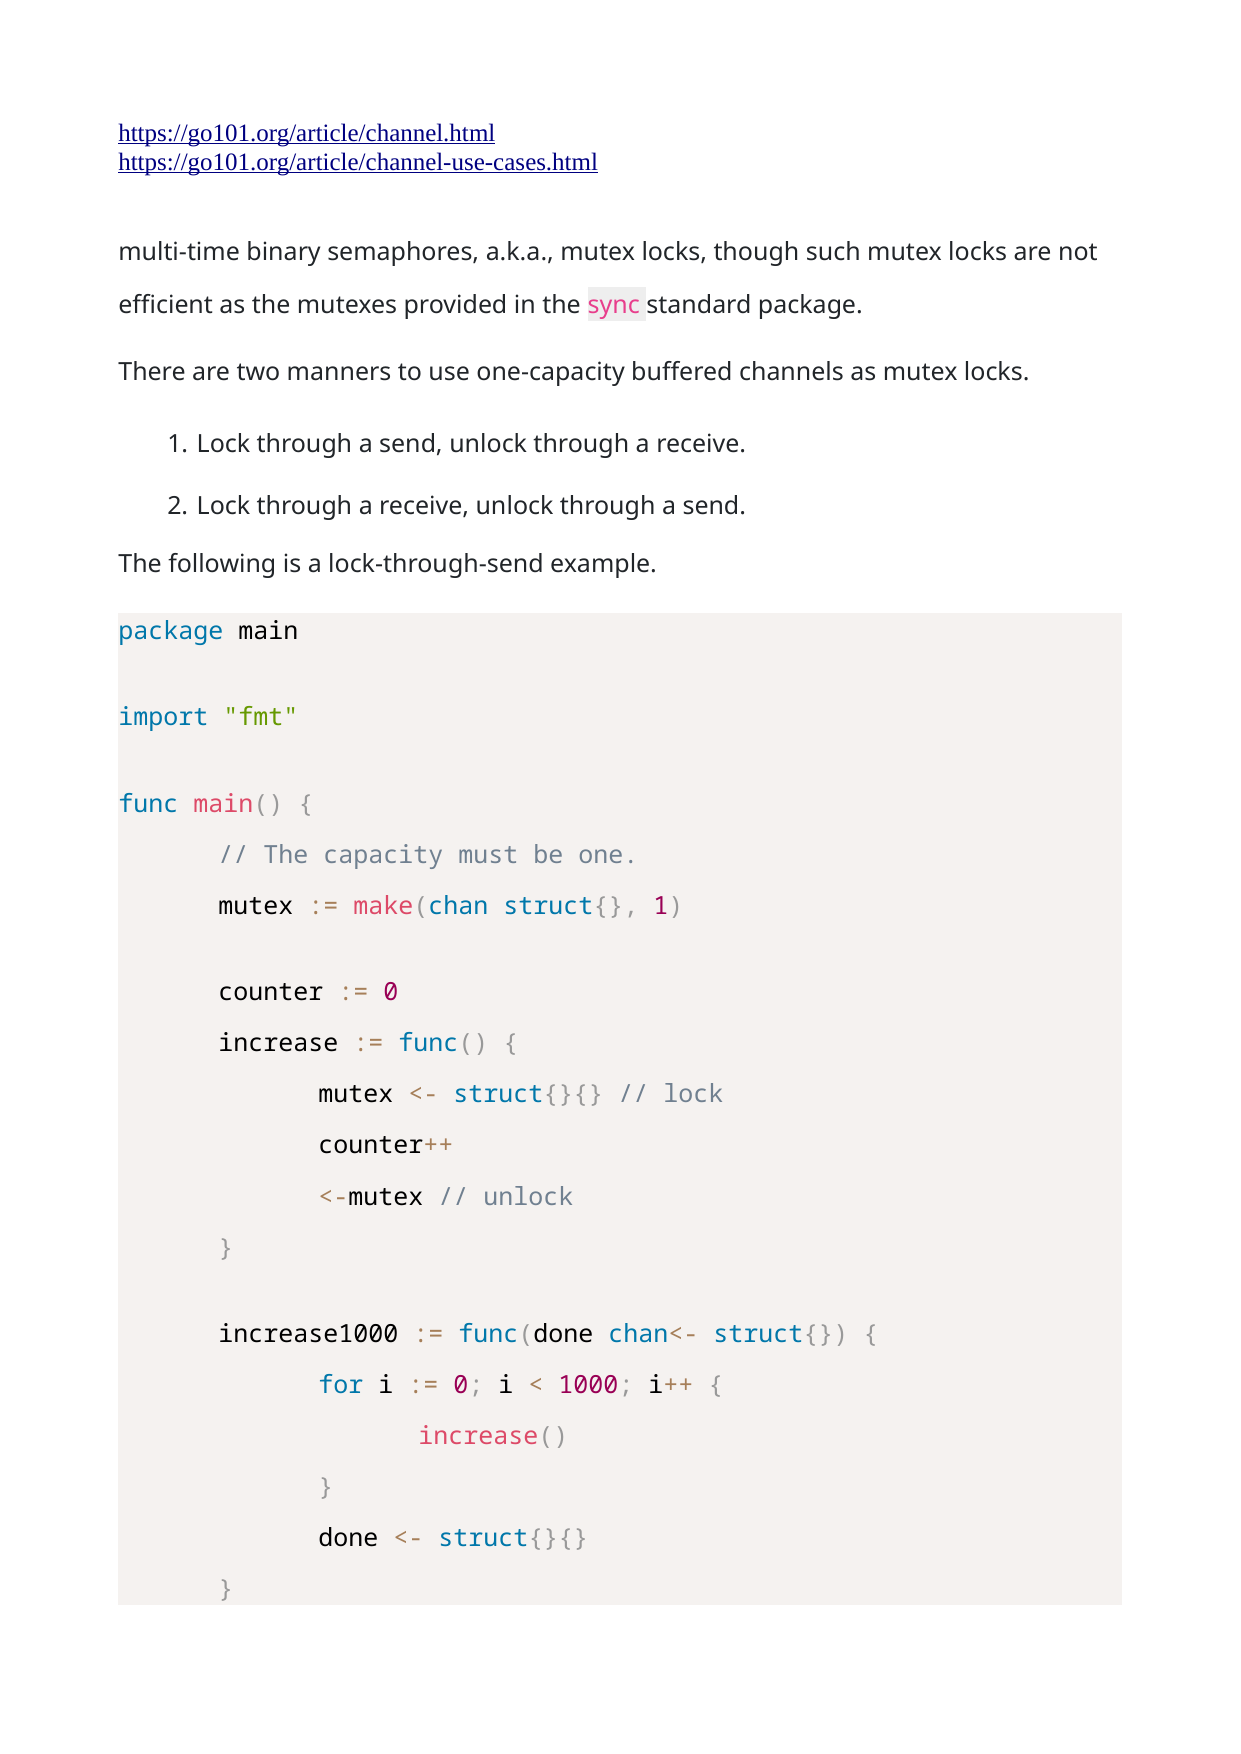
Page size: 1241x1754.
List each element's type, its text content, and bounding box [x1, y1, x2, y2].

text func main() { [118, 786, 1122, 819]
text } [118, 1571, 1122, 1605]
list Lock through a receive, unlock through a send. [167, 488, 1117, 522]
text The following is a lock-through-send example. [118, 545, 1122, 579]
text import "fmt" [118, 699, 1122, 733]
text increase() [118, 1418, 1122, 1452]
text done <- struct{}{} [118, 1520, 1122, 1554]
text increase := func() { [118, 1025, 1122, 1059]
text for i := 0; i < 1000; i++ { [118, 1367, 1122, 1401]
text counter := 0 [118, 974, 1122, 1008]
text } [118, 1229, 1122, 1263]
text package main [118, 613, 1122, 647]
text // The capacity must be one. [118, 837, 1122, 871]
text multi-time binary semaphores, a.k.a., mutex locks, though such mutex locks are not efficient as the mutexes provided in the sync standard package. [118, 234, 1122, 321]
text increase1000 := func(done chan<- struct{}) { [118, 1316, 1122, 1350]
text } [118, 1469, 1122, 1503]
list Lock through a send, unlock through a receive. [167, 426, 1117, 460]
text counter++ [118, 1127, 1122, 1161]
text mutex <- struct{}{} // lock [118, 1076, 1122, 1110]
text mutex := make(chan struct{}, 1) [118, 888, 1122, 922]
text There are two manners to use one-capacity buffered channels as mutex locks. [118, 354, 1122, 388]
text <-mutex // unlock [118, 1178, 1122, 1212]
